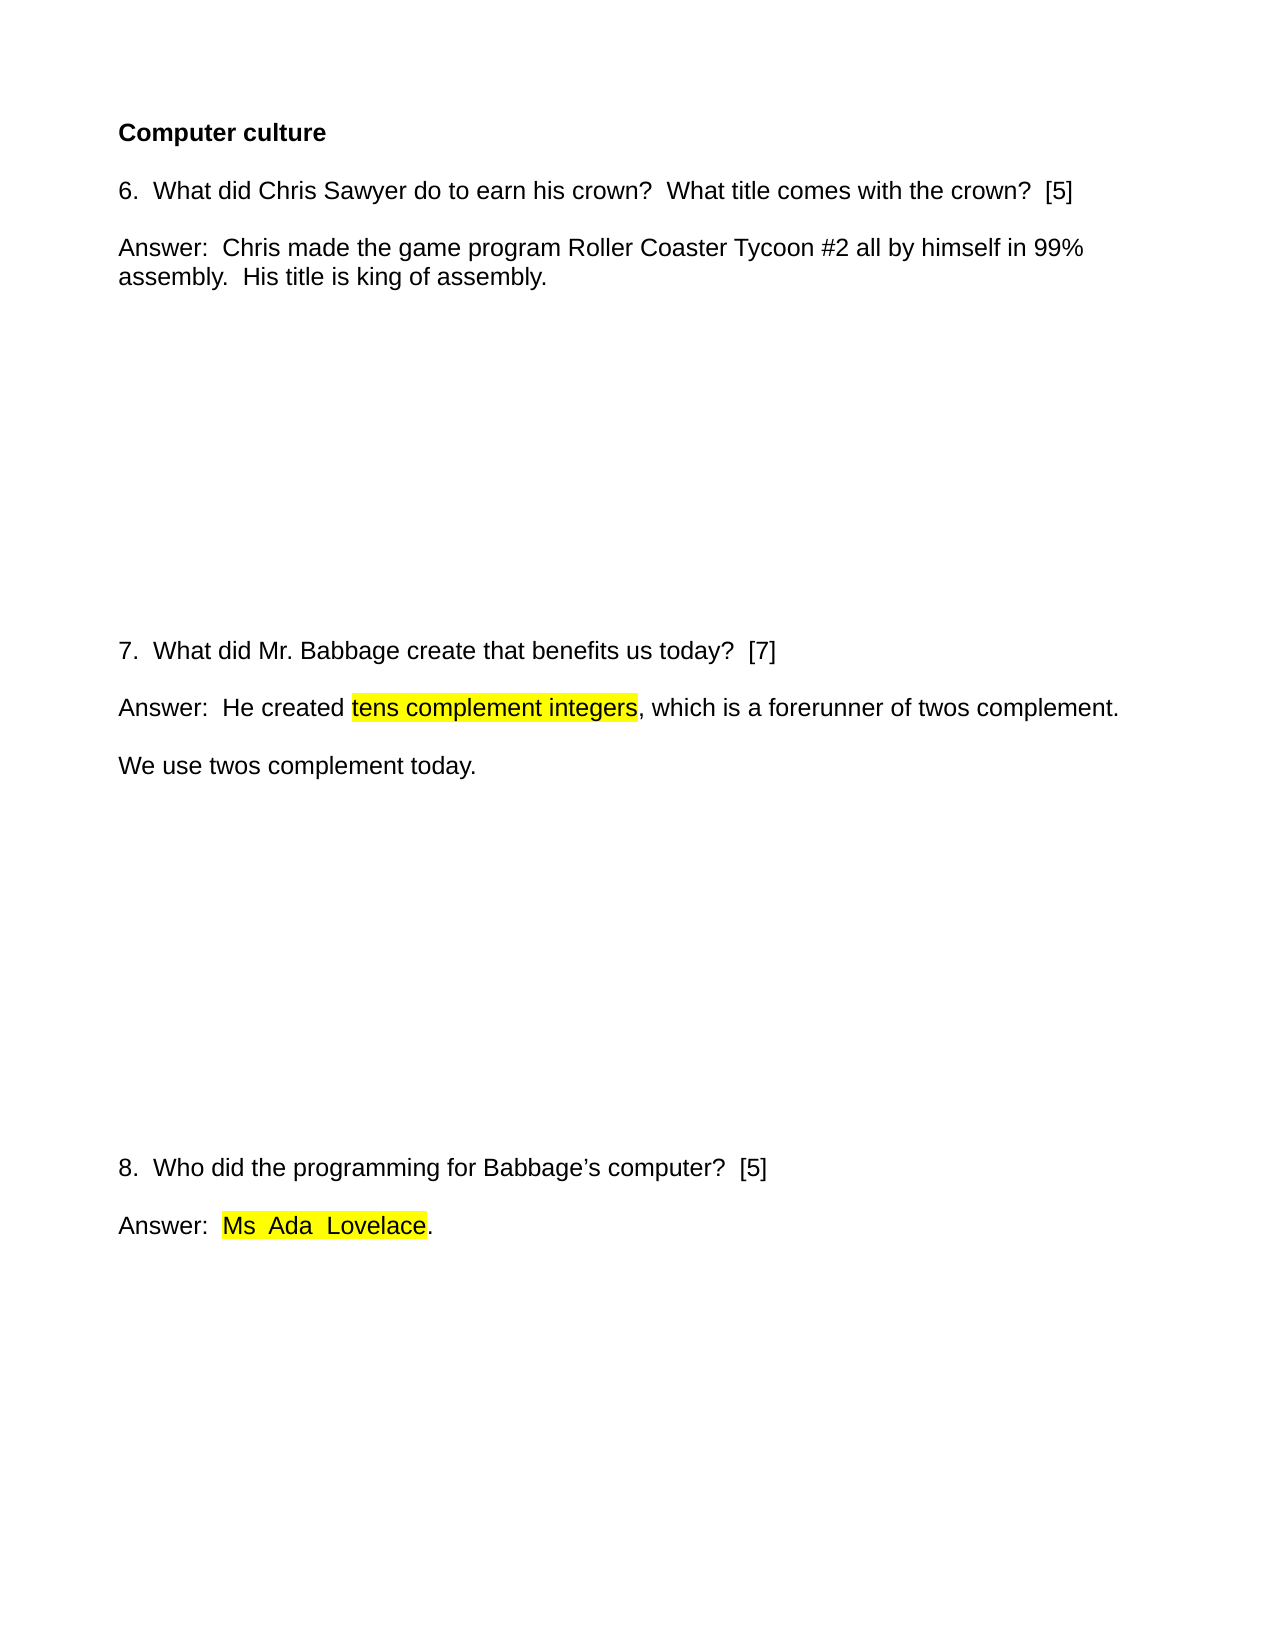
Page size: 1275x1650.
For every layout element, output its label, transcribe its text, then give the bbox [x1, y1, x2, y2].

text 7. What did Mr. Babbage create that benefits us today? [7] [118, 636, 1157, 664]
text Answer: Chris made the game program Roller Coaster Tycoon #2 all by himself in 99% assembly. His title is king of assembly. [118, 233, 1157, 291]
text 6. What did Chris Sawyer do to earn his crown? What title comes with the crown? [5] [118, 176, 1157, 204]
text Answer: He created tens complement integers, which is a forerunner of twos complement. [118, 693, 1157, 722]
text Computer culture [118, 118, 1157, 147]
text 8. Who did the programming for Babbage’s computer? [5] [118, 1153, 1157, 1182]
text We use twos complement today. [118, 751, 1157, 779]
text Answer: Ms Ada Lovelace. [118, 1211, 1157, 1239]
